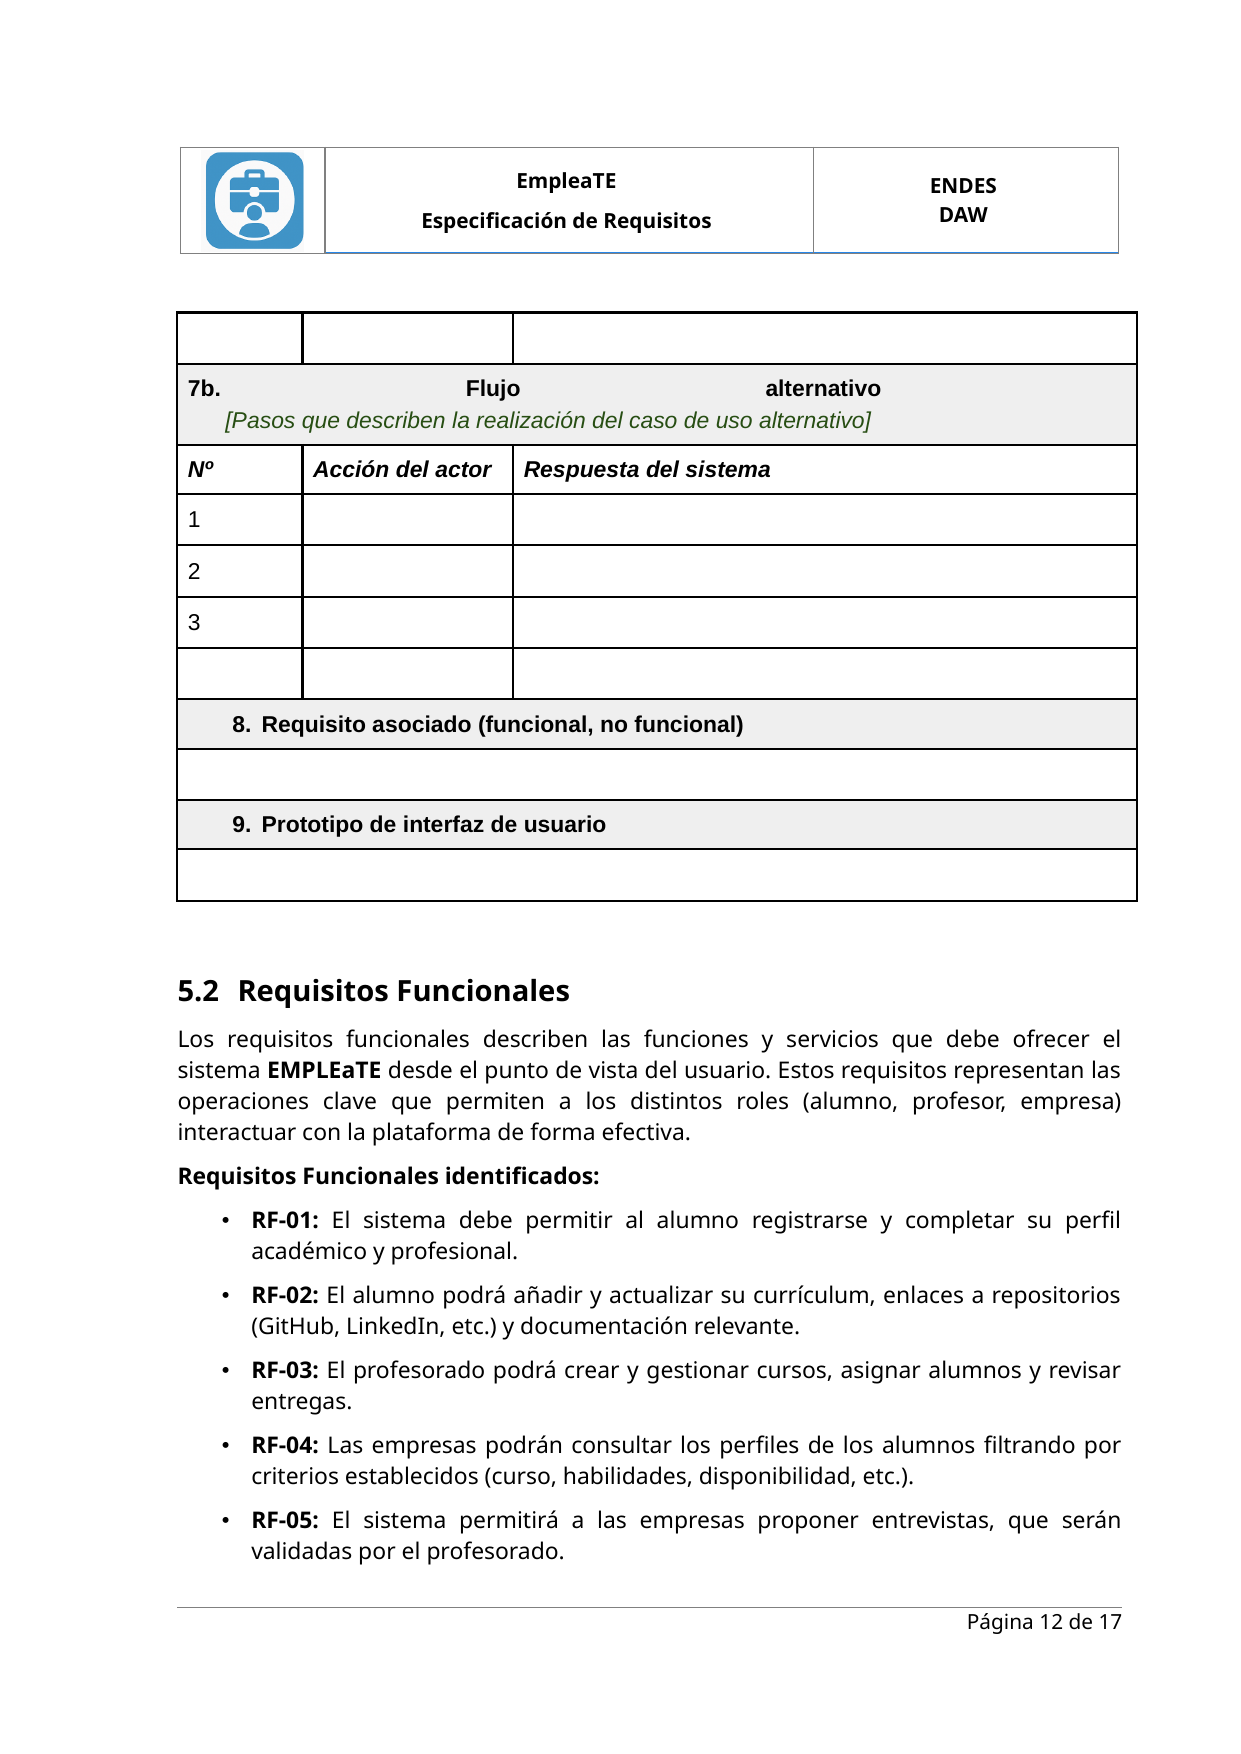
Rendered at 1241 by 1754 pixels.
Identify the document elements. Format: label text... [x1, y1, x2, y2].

table_cell [178, 750, 1136, 799]
table_cell 3 [178, 598, 301, 647]
table_cell Respuesta del sistema [514, 446, 1136, 493]
text Los requisitos funcionales describen las funciones y servicios que debe ofrecer el sistema EMPLEaTE desde el punto de vista del usuario. Estos requisitos representan las operaciones clave que permiten a los distintos roles (alumno, profesor, empresa) interactuar con la plataforma de forma efectiva. [177, 1023, 1122, 1148]
list RF-05: El sistema permitirá a las empresas proponer entrevistas, que serán validadas por el profesorado. [222, 1504, 1122, 1566]
list RF-01: El sistema debe permitir al alumno registrarse y completar su perfil académico y profesional. [222, 1204, 1122, 1266]
table_cell [514, 649, 1136, 698]
table_cell [514, 598, 1136, 647]
table_cell [514, 495, 1136, 544]
table_cell Nº [178, 446, 301, 493]
table_cell Acción del actor [304, 446, 512, 493]
table_cell [178, 850, 1136, 899]
text Requisitos Funcionales identificados: [177, 1160, 1122, 1191]
table_cell 7b. Flujo alternativo [Pasos que describen la realización del caso de uso alternativo] [178, 365, 1136, 444]
table_cell [514, 546, 1136, 596]
table_cell [304, 649, 512, 698]
table_cell Requisito asociado (funcional, no funcional) [178, 700, 1136, 748]
list RF-03: El profesorado podrá crear y gestionar cursos, asignar alumnos y revisar entregas. [222, 1354, 1122, 1416]
list RF-04: Las empresas podrán consultar los perfiles de los alumnos filtrando por criterios establecidos (curso, habilidades, disponibilidad, etc.). [222, 1429, 1122, 1491]
picture [201, 150, 304, 252]
table_cell [178, 314, 301, 363]
table_cell [178, 649, 301, 698]
table_cell [304, 314, 512, 363]
table_cell 2 [178, 546, 301, 596]
list RF-02: El alumno podrá añadir y actualizar su currículum, enlaces a repositorios (GitHub, LinkedIn, etc.) y documentación relevante. [222, 1279, 1122, 1341]
table_cell [304, 495, 512, 544]
table_cell 1 [178, 495, 301, 544]
table_cell Prototipo de interfaz de usuario [178, 801, 1136, 848]
table_cell [514, 314, 1136, 363]
subtitle Requisitos Funcionales [177, 970, 1122, 1010]
table_cell [304, 546, 512, 596]
table_cell [304, 598, 512, 647]
